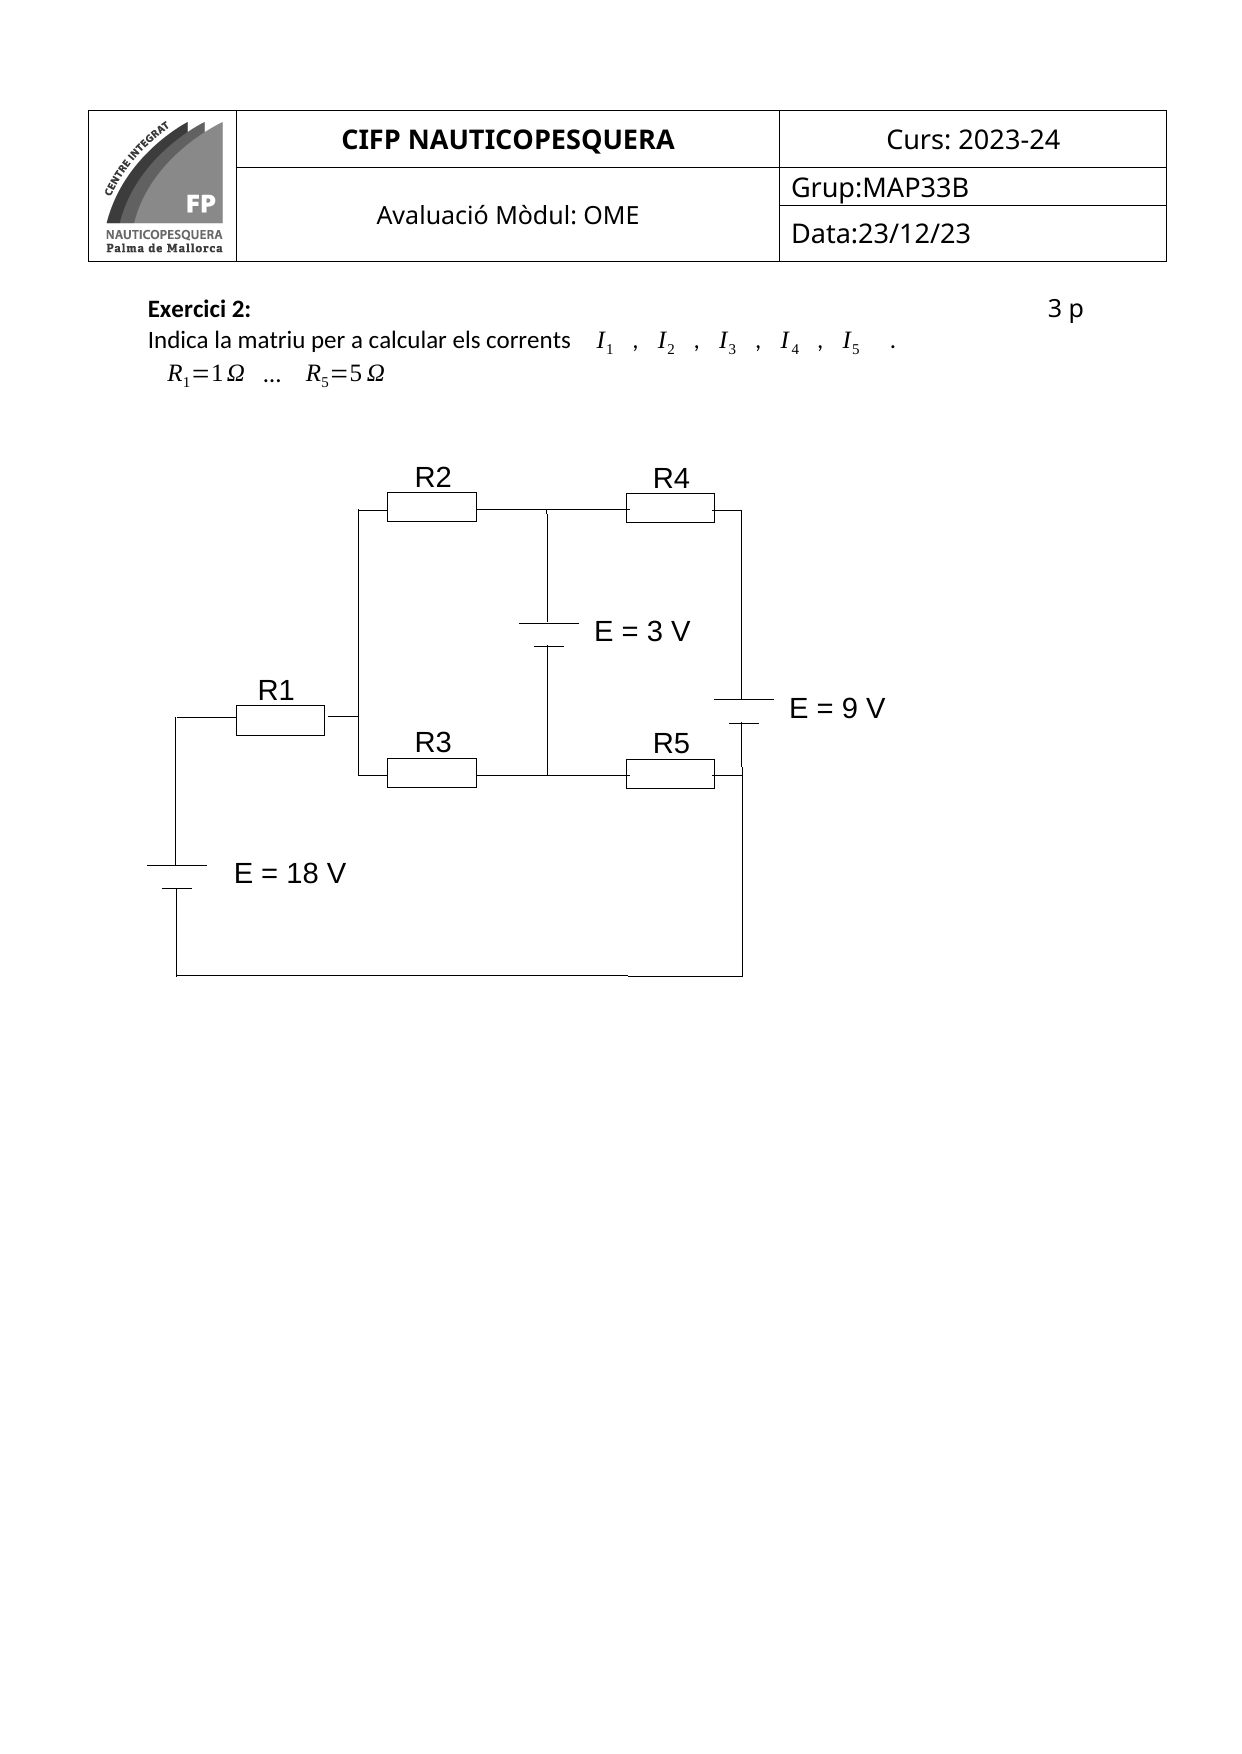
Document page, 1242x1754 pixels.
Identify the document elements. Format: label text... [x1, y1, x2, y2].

text Exercici 2: 3 p [148, 290, 1094, 324]
text Indica la matriu per a calcular els corrents ,,,, . [148, 324, 1094, 358]
picture [100, 111, 229, 260]
text … [148, 358, 1094, 391]
